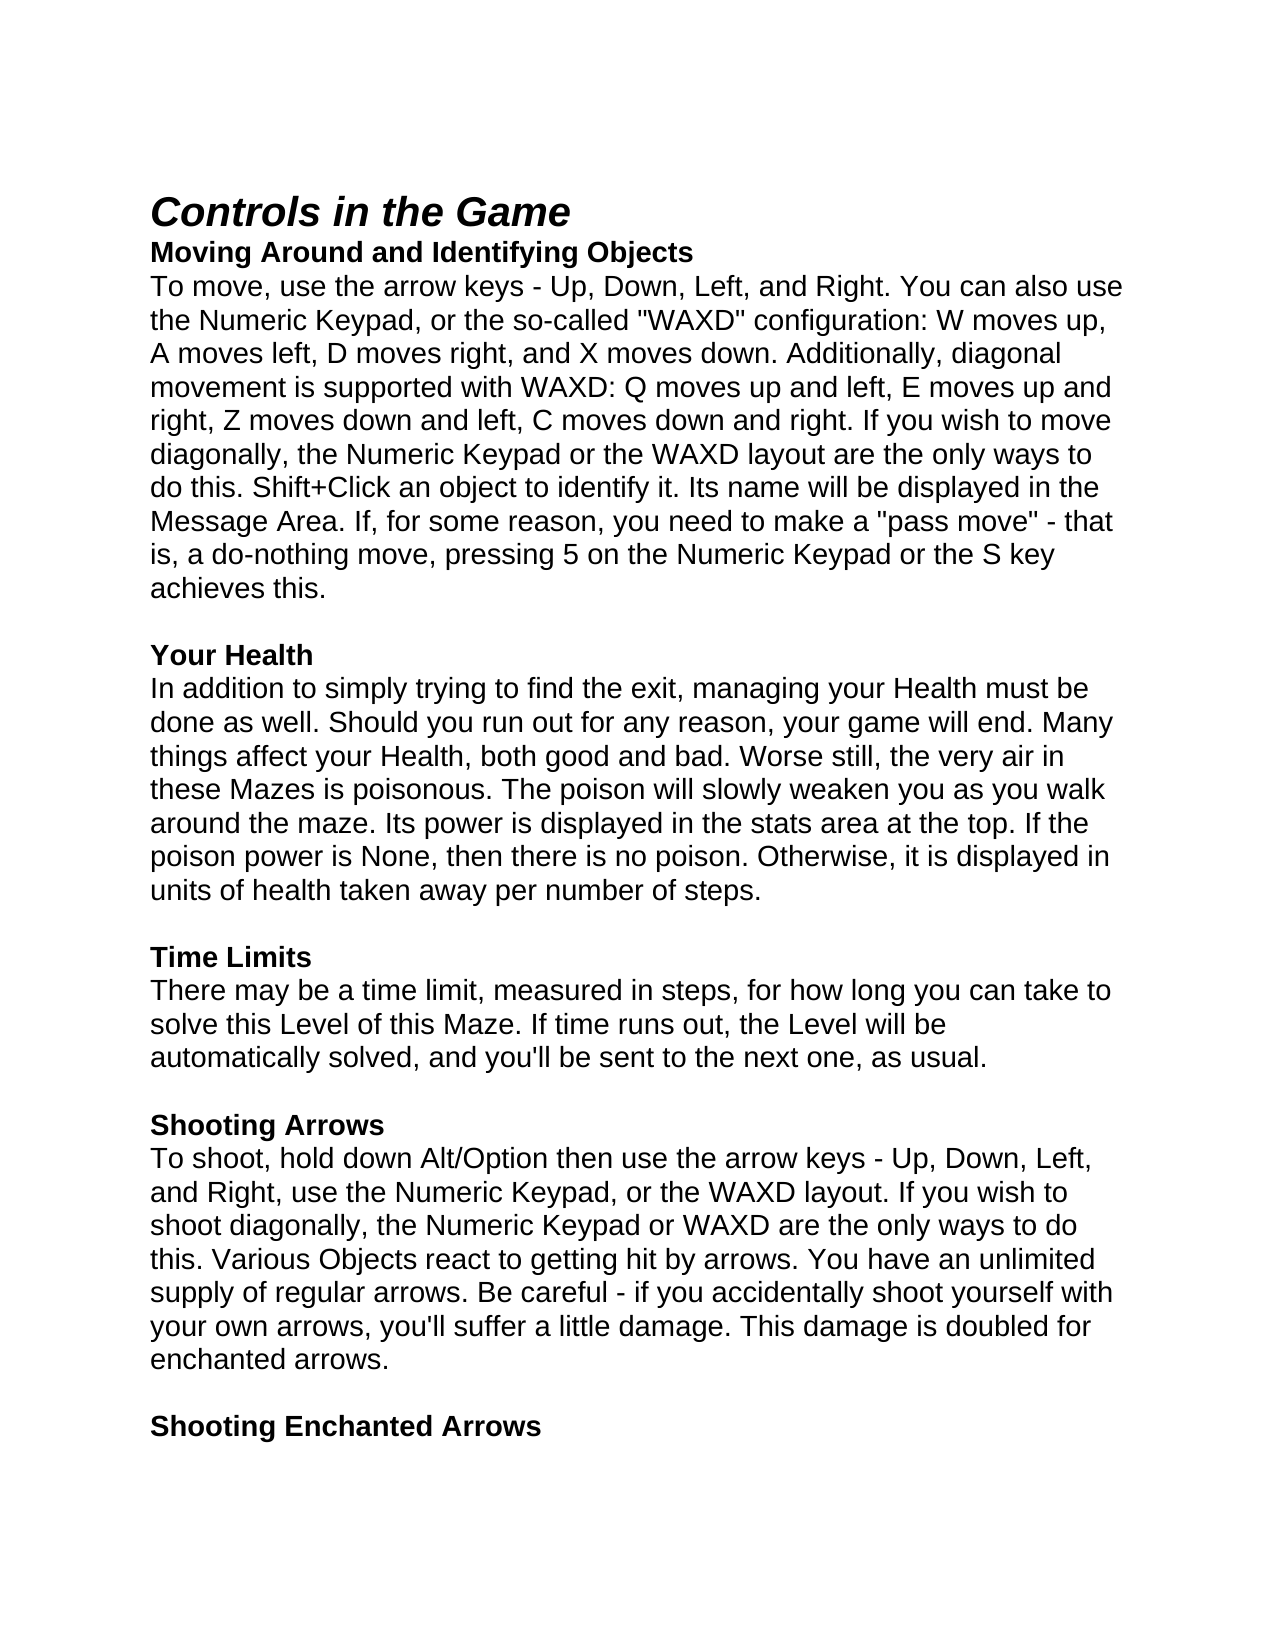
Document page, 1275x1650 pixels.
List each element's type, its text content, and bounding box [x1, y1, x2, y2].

text To move, use the arrow keys - Up, Down, Left, and Right. You can also use the Numeric Keypad, or the so-called "WAXD" configuration: W moves up, A moves left, D moves right, and X moves down. Additionally, diagonal movement is supported with WAXD: Q moves up and left, E moves up and right, Z moves down and left, C moves down and right. If you wish to move diagonally, the Numeric Keypad or the WAXD layout are the only ways to do this. Shift+Click an object to identify it. Its name will be displayed in the Message Area. If, for some reason, you need to make a "pass move" - that is, a do-nothing move, pressing 5 on the Numeric Keypad or the S key achieves this. [150, 269, 1125, 604]
text Controls in the Game [150, 187, 1125, 235]
text Shooting Arrows [150, 1107, 1125, 1141]
text To shoot, hold down Alt/Option then use the arrow keys - Up, Down, Left, and Right, use the Numeric Keypad, or the WAXD layout. If you wish to shoot diagonally, the Numeric Keypad or WAXD are the only ways to do this. Various Objects react to getting hit by arrows. You have an unlimited supply of regular arrows. Be careful - if you accidentally shoot yourself with your own arrows, you'll suffer a little damage. This damage is doubled for enchanted arrows. [150, 1141, 1125, 1376]
text Your Health [150, 638, 1125, 671]
text Shooting Enchanted Arrows [150, 1409, 1125, 1443]
text Time Limits [150, 940, 1125, 973]
text There may be a time limit, measured in steps, for how long you can take to solve this Level of this Maze. If time runs out, the Level will be automatically solved, and you'll be sent to the next one, as usual. [150, 973, 1125, 1074]
text Moving Around and Identifying Objects [150, 235, 1125, 269]
text In addition to simply trying to find the exit, managing your Health must be done as well. Should you run out for any reason, your game will end. Many things affect your Health, both good and bad. Worse still, the very air in these Mazes is poisonous. The poison will slowly weaken you as you walk around the maze. Its power is displayed in the stats area at the top. If the poison power is None, then there is no poison. Otherwise, it is displayed in units of health taken away per number of steps. [150, 671, 1125, 906]
